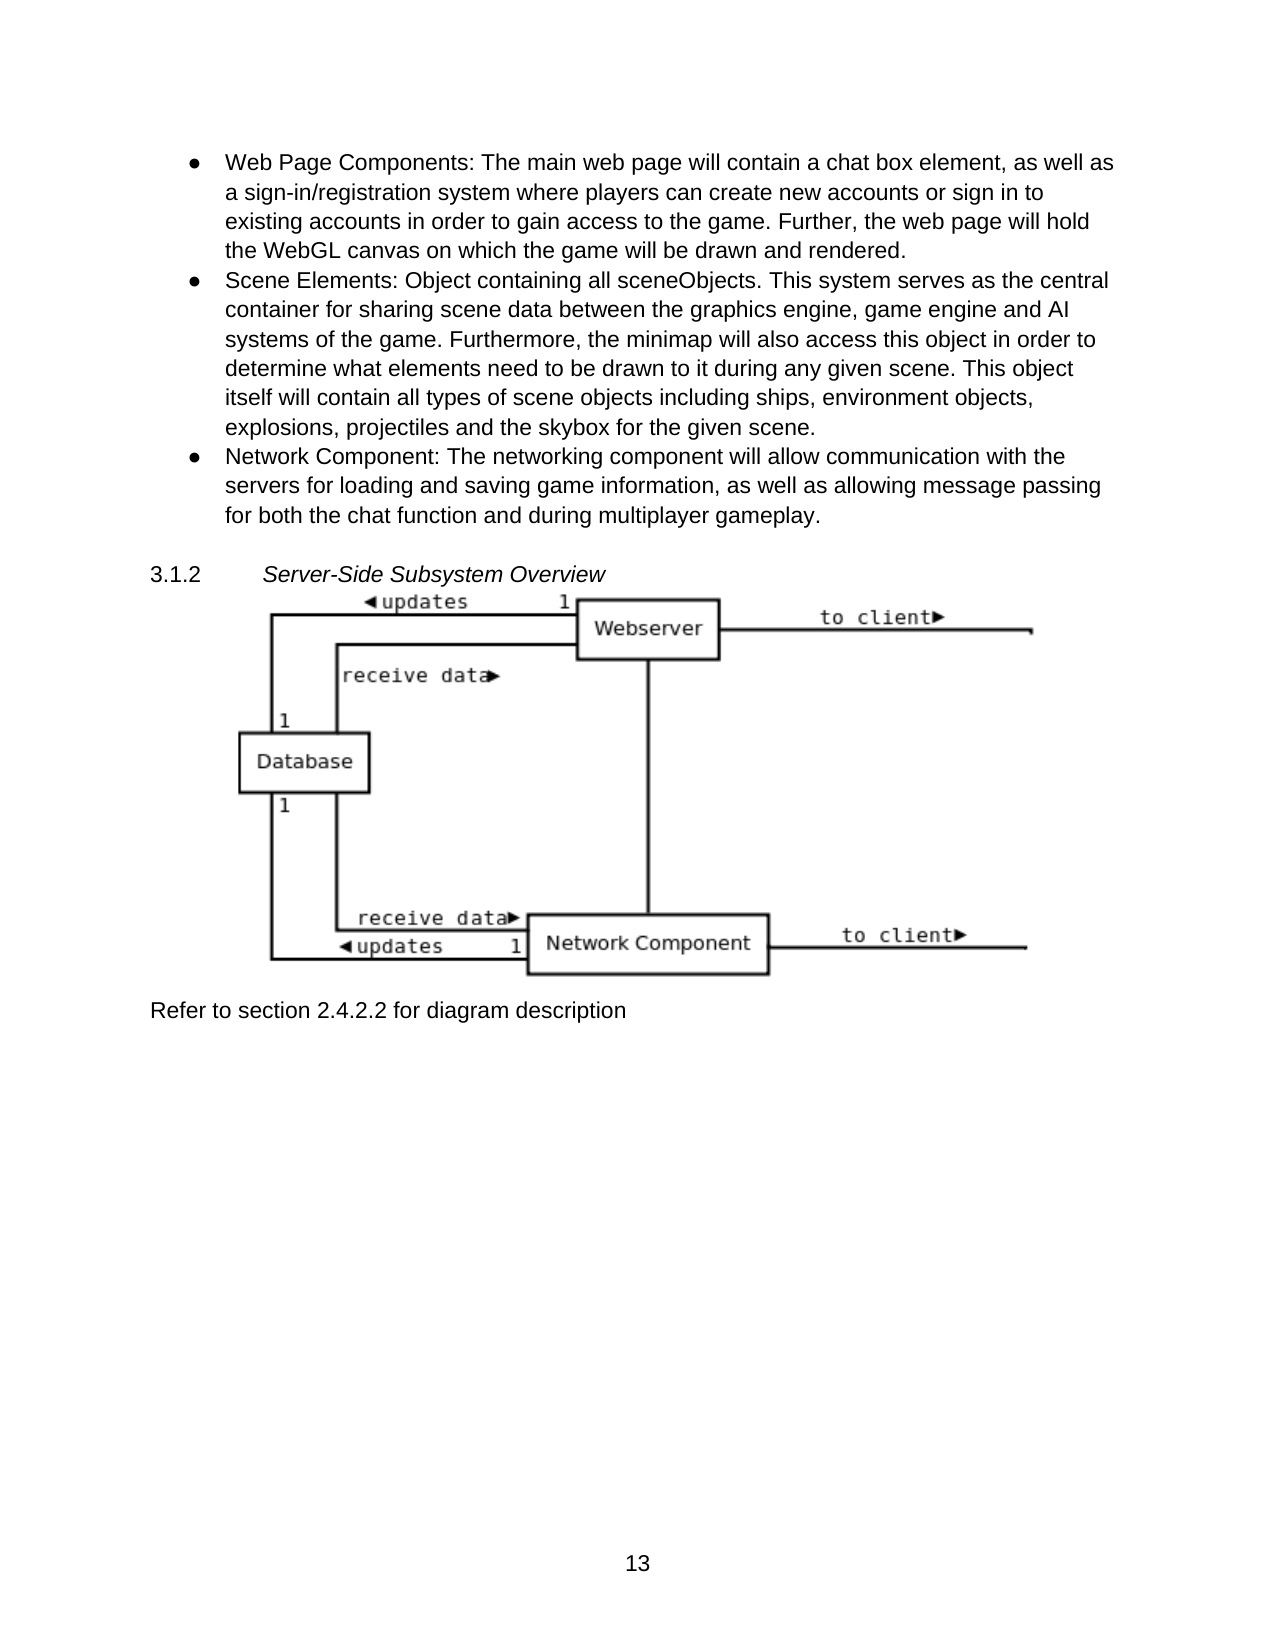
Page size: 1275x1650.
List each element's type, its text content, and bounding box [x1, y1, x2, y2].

list Network Component: The networking component will allow communication with the servers for loading and saving game information, as well as allowing message passing for both the chat function and during multiplayer gameplay. [187, 444, 1125, 528]
list Scene Elements: Object containing all sceneObjects. This system serves as the central container for sharing scene data between the graphics engine, game engine and AI systems of the game. Furthermore, the minimap will also access this object in order to determine what elements need to be drawn to it during any given scene. This object itself will contain all types of scene objects including ships, environment objects, explosions, projectiles and the skybox for the given scene. [187, 267, 1125, 440]
text 3.1.2 Server-Side Subsystem Overview [150, 561, 1125, 587]
text Refer to section 2.4.2.2 for diagram description [150, 997, 1125, 1023]
list Web Page Components: The main web page will contain a chat box element, as well as a sign-in/registration system where players can create new accounts or sign in to existing accounts in order to gain access to the game. Further, the web page will hold the WebGL canvas on which the game will be drawn and rendered. [187, 150, 1125, 264]
picture [238, 590, 1037, 994]
